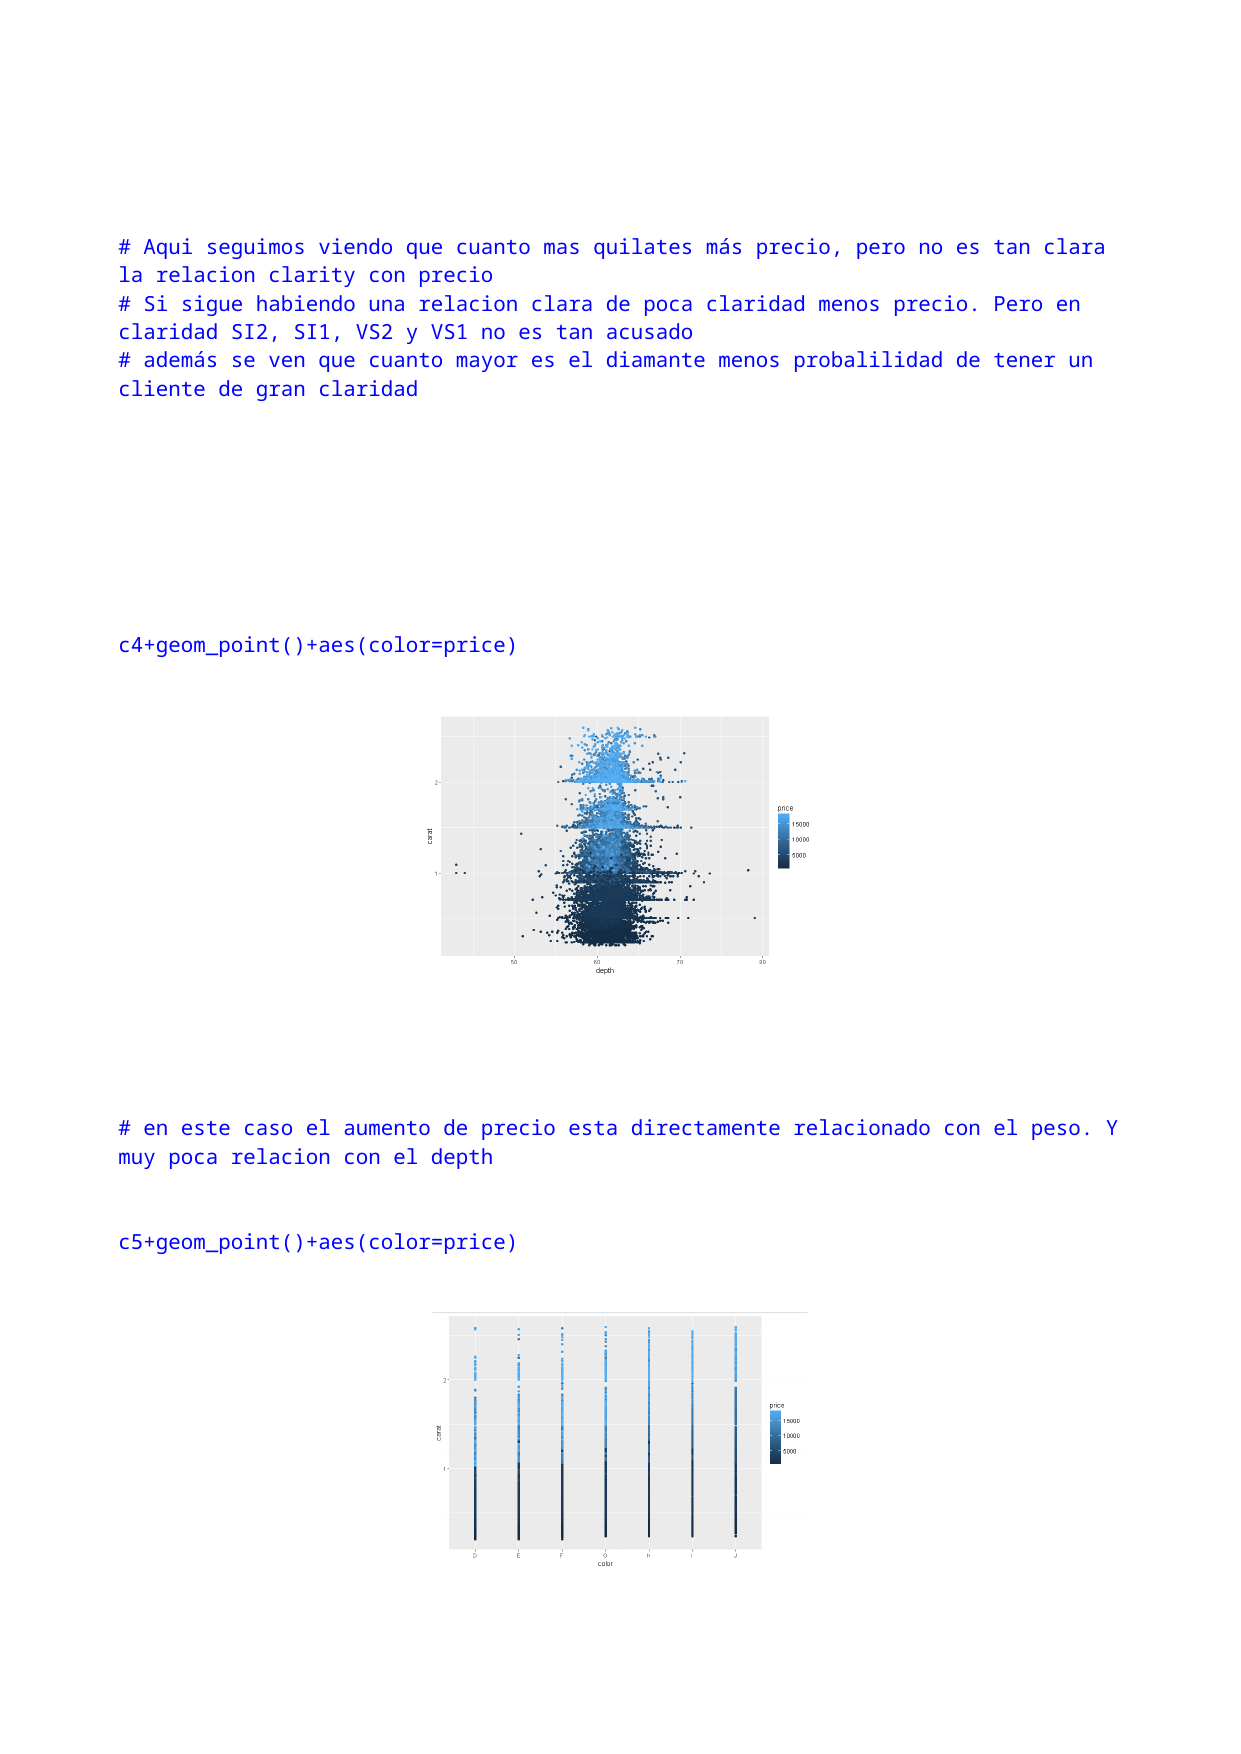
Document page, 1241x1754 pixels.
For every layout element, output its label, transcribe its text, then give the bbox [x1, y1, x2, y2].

picture [424, 715, 816, 975]
text # Aqui seguimos viendo que cuanto mas quilates más precio, pero no es tan clara la relacion clarity con precio [118, 232, 1122, 289]
text c4+geom_point()+aes(color=price) [118, 630, 1122, 658]
text # además se ven que cuanto mayor es el diamante menos probalilidad de tener un cliente de gran claridad [118, 346, 1122, 402]
text c5+geom_point()+aes(color=price) [118, 1227, 1122, 1256]
text # Si sigue habiendo una relacion clara de poca claridad menos precio. Pero en claridad SI2, SI1, VS2 y VS1 no es tan acusado [118, 289, 1122, 346]
picture [432, 1312, 808, 1570]
text # en este caso el aumento de precio esta directamente relacionado con el peso. Y muy poca relacion con el depth [118, 1113, 1122, 1170]
